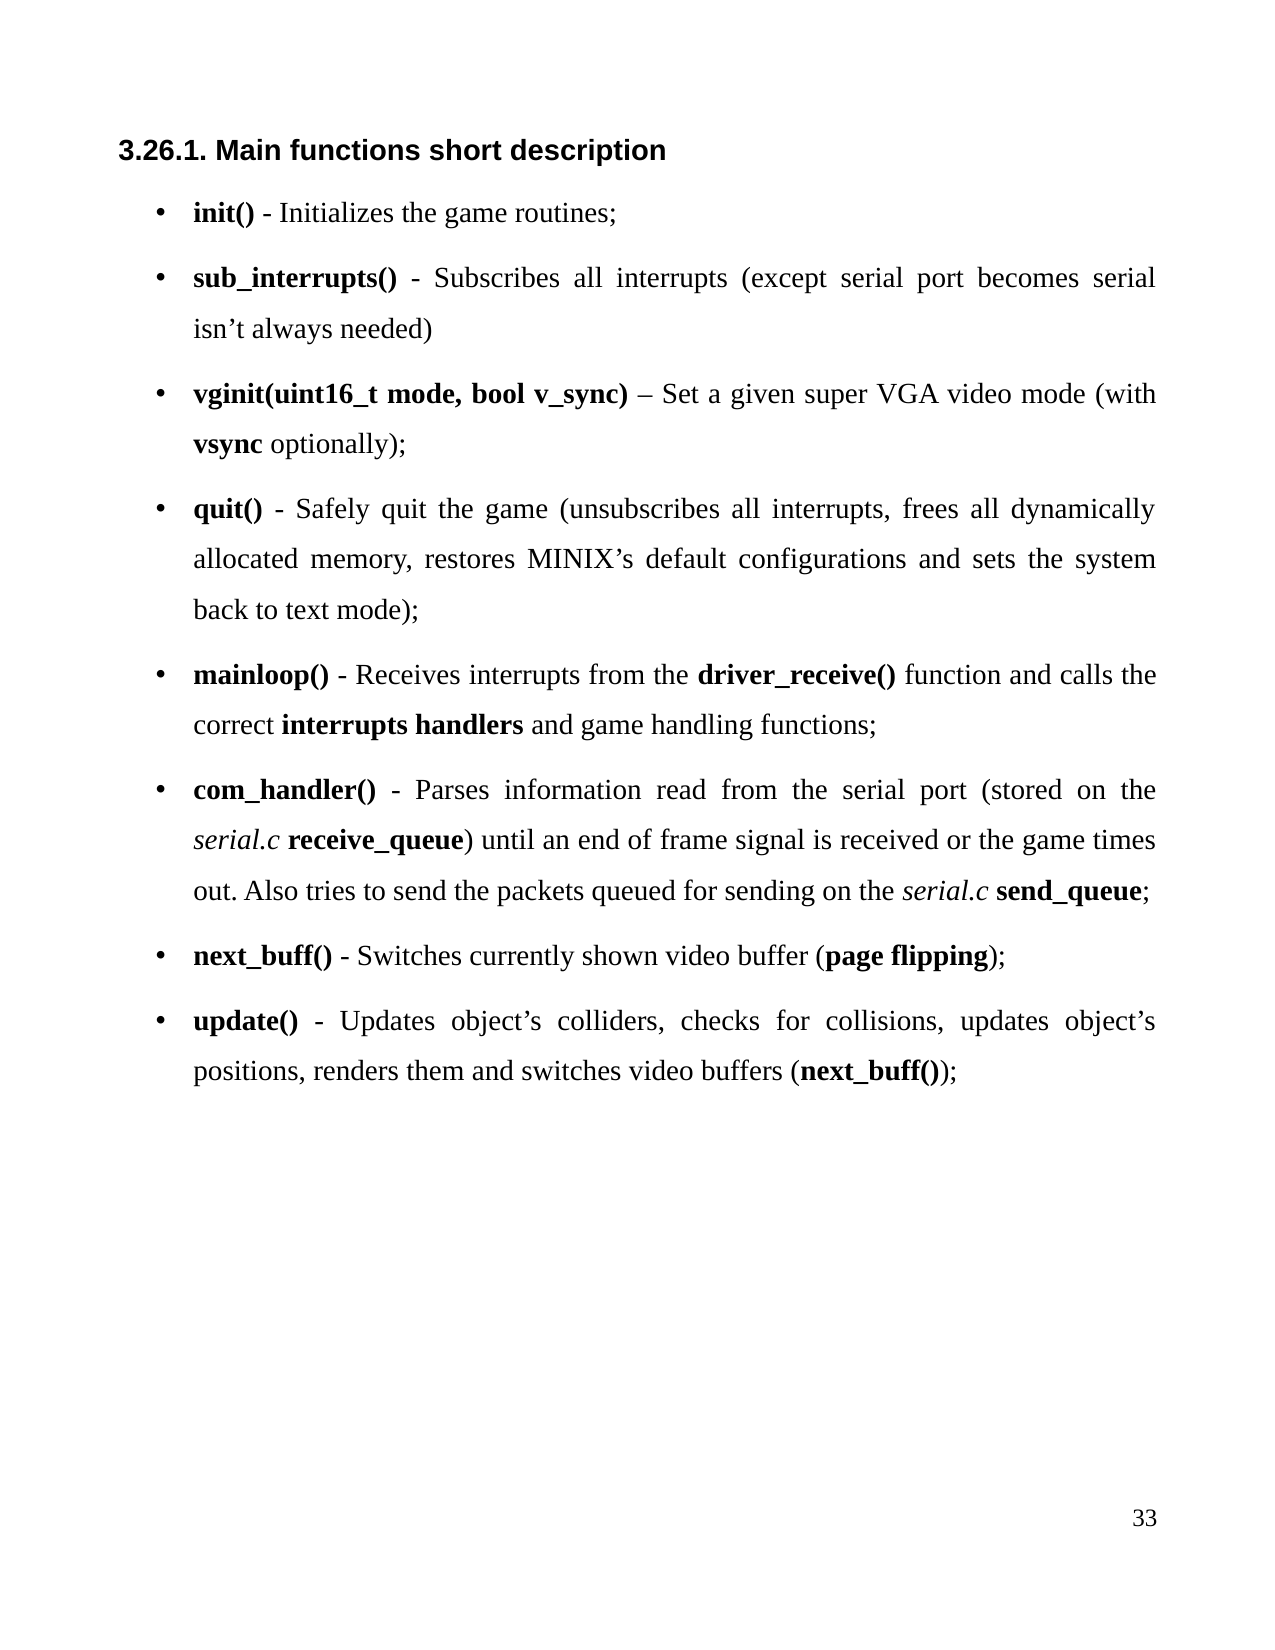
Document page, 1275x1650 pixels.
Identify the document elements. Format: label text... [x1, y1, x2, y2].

list sub_interrupts() - Subscribes all interrupts (except serial port becomes serial isn’t always needed) [156, 261, 1157, 344]
list init() - Initializes the game routines; [156, 196, 1157, 229]
list vginit(uint16_t mode, bool v_sync) – Set a given super VGA video mode (with vsync optionally); [156, 376, 1157, 460]
list update() - Updates object’s colliders, checks for collisions, updates object’s positions, renders them and switches video buffers (next_buff()); [156, 1003, 1157, 1087]
list com_handler() - Parses information read from the serial port (stored on the serial.c receive_queue) until an end of frame signal is received or the game times out. Also tries to send the packets queued for sending on the serial.c send_queue; [156, 772, 1157, 906]
subtitle 3.26.1. Main functions short description [118, 133, 1157, 166]
list mainloop() - Receives interrupts from the driver_receive() function and calls the correct interrupts handlers and game handling functions; [156, 657, 1157, 741]
list next_buff() - Switches currently shown video buffer (page flipping); [156, 938, 1157, 971]
list quit() - Safely quit the game (unsubscribes all interrupts, frees all dynamically allocated memory, restores MINIX’s default configurations and sets the system back to text mode); [156, 491, 1157, 625]
